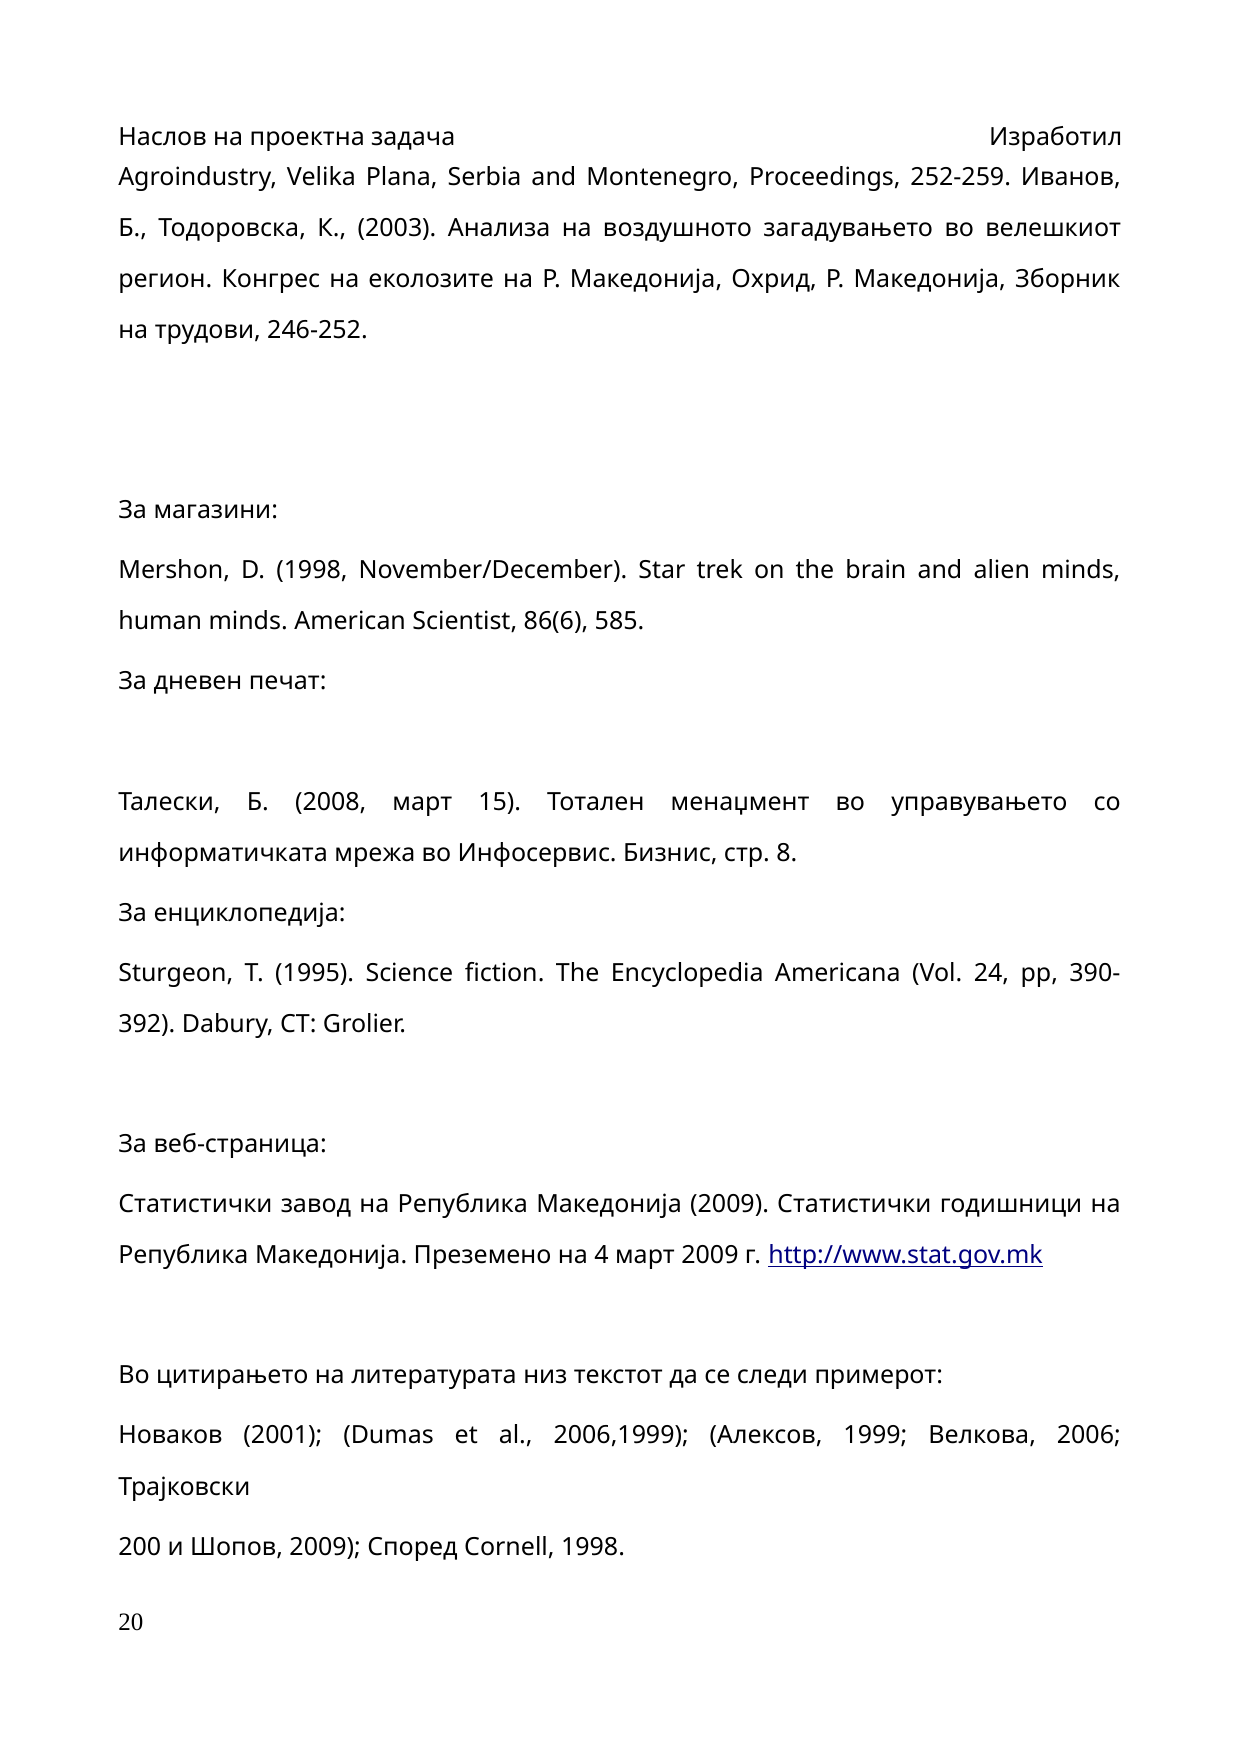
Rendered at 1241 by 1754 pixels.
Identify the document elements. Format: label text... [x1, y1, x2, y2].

text Во цитирањето на литературата низ текстот да се следи примерот: [118, 1357, 1122, 1391]
text Agroindustry, Velika Plana, Serbia and Montenegro, Proceedings, 252-259. Иванов, Б., Тодоровска, К., (2003). Анализа на воздушното загадувањето во велешкиот регион. Конгрес на еколозите на Р. Македонија, Охрид, Р. Македонија, Зборник на трудови, 246-252. [118, 158, 1122, 345]
text За веб-страница: [118, 1126, 1122, 1160]
text Mershon, D. (1998, November/December). Star trek on the brain and alien minds, human minds. American Scientist, 86(6), 585. [118, 552, 1122, 637]
text За дневен печат: [118, 663, 1122, 697]
text Талески, Б. (2008, март 15). Тотален менаџмент во управувањето со информатичката мрежа во Инфосервис. Бизнис, стр. 8. [118, 783, 1122, 868]
text За енциклопедија: [118, 894, 1122, 928]
text Sturgeon, T. (1995). Science fiction. The Encyclopedia Americana (Vol. 24, pp, 390-392). Dabury, CT: Grolier. [118, 954, 1122, 1039]
text Новаков (2001); (Dumas et al., 2006,1999); (Алексов, 1999; Велкова, 2006; Трајковски [118, 1417, 1122, 1502]
text 200 и Шопов, 2009); Според Cornell, 1998. [118, 1528, 1122, 1562]
text Статистички завод на Република Македонија (2009). Статистички годишници на Република Македонија. Преземено на 4 март 2009 г. http://www.stat.gov.mk [118, 1186, 1122, 1271]
text За магазини: [118, 492, 1122, 526]
